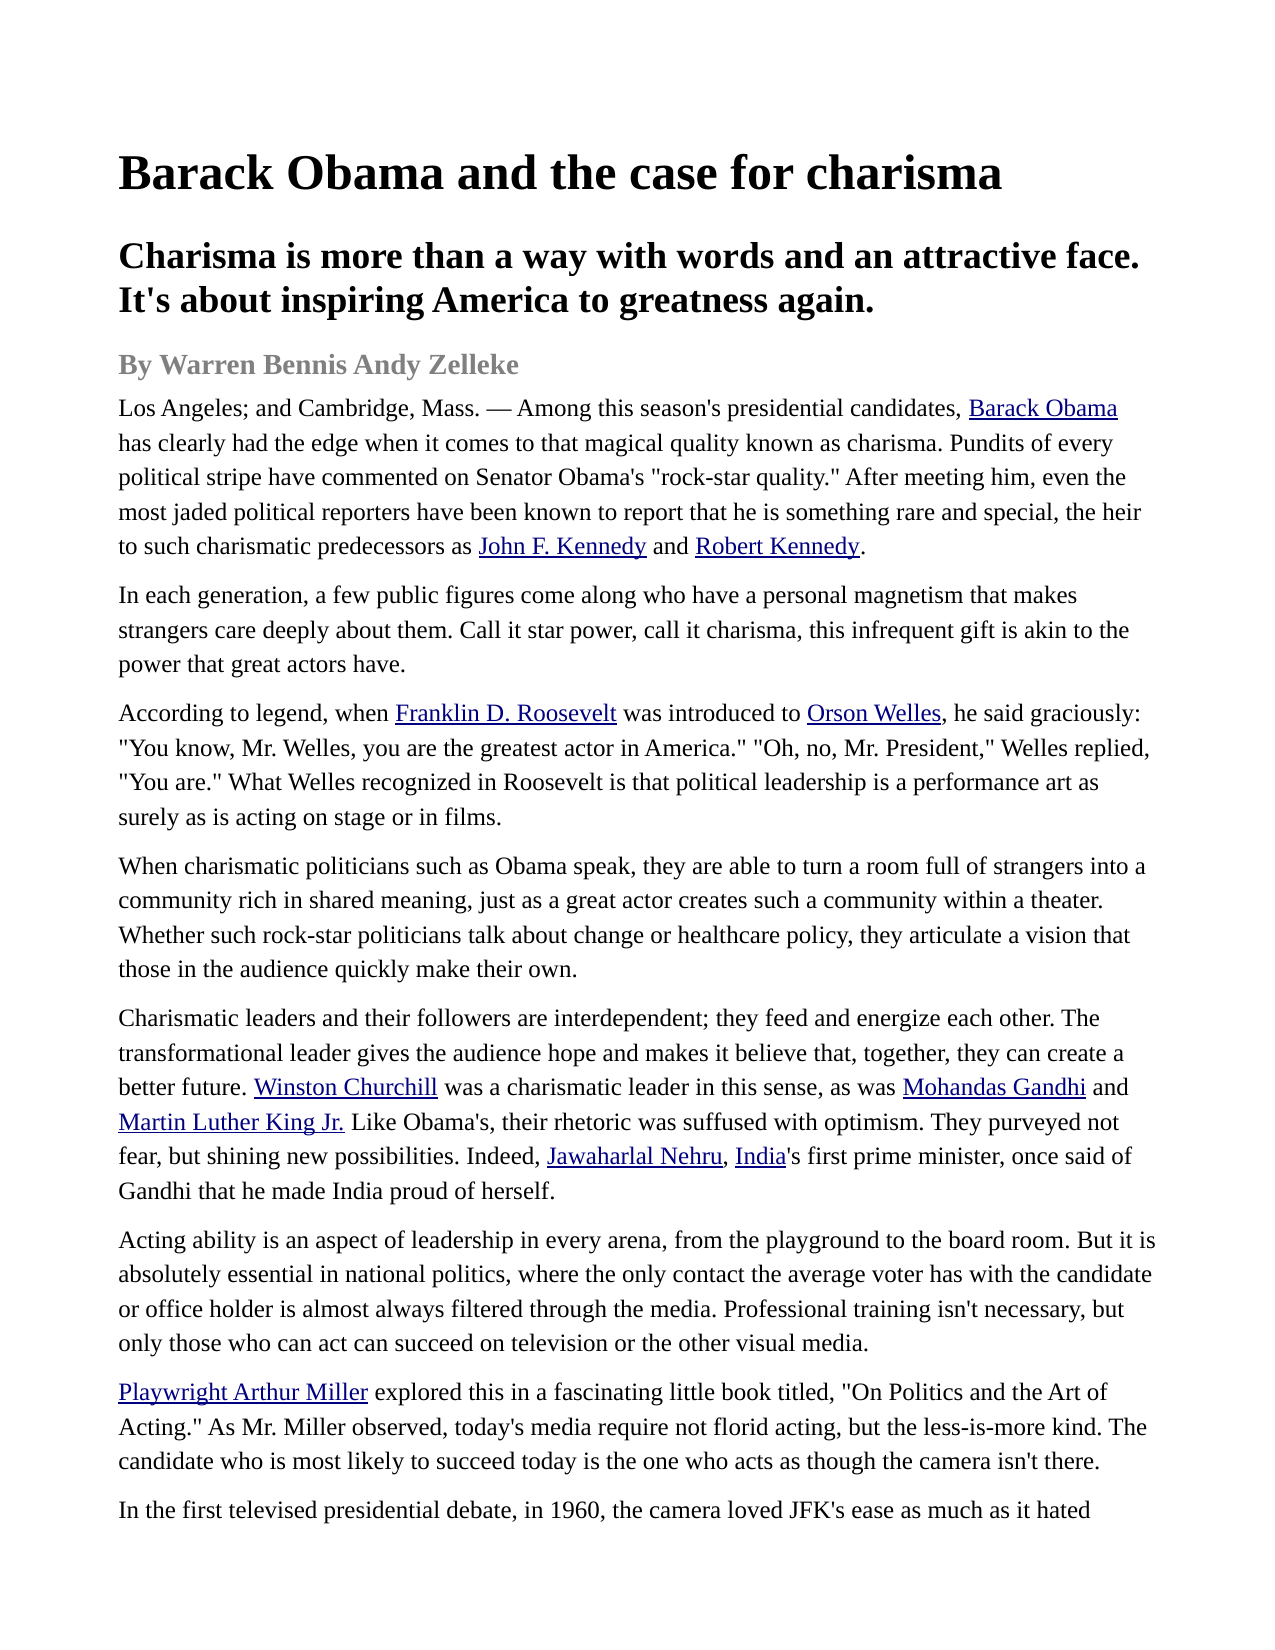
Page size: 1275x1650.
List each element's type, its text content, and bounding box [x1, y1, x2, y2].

text When charismatic politicians such as Obama speak, they are able to turn a room full of strangers into a community rich in shared meaning, just as a great actor creates such a community within a theater. Whether such rock-star politicians talk about change or healthcare policy, they articulate a vision that those in the audience quickly make their own. [118, 851, 1157, 983]
text Playwright Arthur Miller explored this in a fascinating little book titled, "On Politics and the Art of Acting." As Mr. Miller observed, today's media require not florid acting, but the less-is-more kind. The candidate who is most likely to succeed today is the one who acts as though the camera isn't there. [118, 1377, 1157, 1475]
subtitle Barack Obama and the case for charisma [118, 143, 1157, 201]
text According to legend, when Franklin D. Roosevelt was introduced to Orson Welles, he said graciously: "You know, Mr. Welles, you are the greatest actor in America." "Oh, no, Mr. President," Welles replied, "You are." What Welles recognized in Roosevelt is that political leadership is a performance art as surely as is acting on stage or in films. [118, 698, 1157, 831]
text In the first televised presidential debate, in 1960, the camera loved JFK's ease as much as it hated [118, 1495, 1157, 1524]
subtitle Charisma is more than a way with words and an attractive face. It's about inspiring America to greatness again. [118, 234, 1157, 320]
text Acting ability is an aspect of leadership in every arena, from the playground to the board room. But it is absolutely essential in national politics, where the only contact the average voter has with the candidate or office holder is almost always filtered through the media. Professional training isn't necessary, but only those who can act can succeed on television or the other visual media. [118, 1225, 1157, 1357]
text Los Angeles; and Cambridge, Mass. — Among this season's presidential candidates, Barack Obama has clearly had the edge when it comes to that magical quality known as charisma. Pundits of every political stripe have commented on Senator Obama's "rock-star quality." After meeting him, even the most jaded political reporters have been known to report that he is something rare and special, the heir to such charismatic predecessors as John F. Kennedy and Robert Kennedy. [118, 393, 1157, 560]
text In each generation, a few public figures come along who have a personal magnetism that makes strangers care deeply about them. Call it star power, call it charisma, this infrequent gift is akin to the power that great actors have. [118, 580, 1157, 678]
text Charismatic leaders and their followers are interdependent; they feed and energize each other. The transformational leader gives the audience hope and makes it believe that, together, they can create a better future. Winston Churchill was a charismatic leader in this sense, as was Mohandas Gandhi and Martin Luther King Jr. Like Obama's, their rhetoric was suffused with optimism. They purveyed not fear, but shining new possibilities. Indeed, Jawaharlal Nehru, India's first prime minister, once said of Gandhi that he made India proud of herself. [118, 1003, 1157, 1204]
subtitle By Warren Bennis Andy Zelleke [118, 347, 1157, 381]
